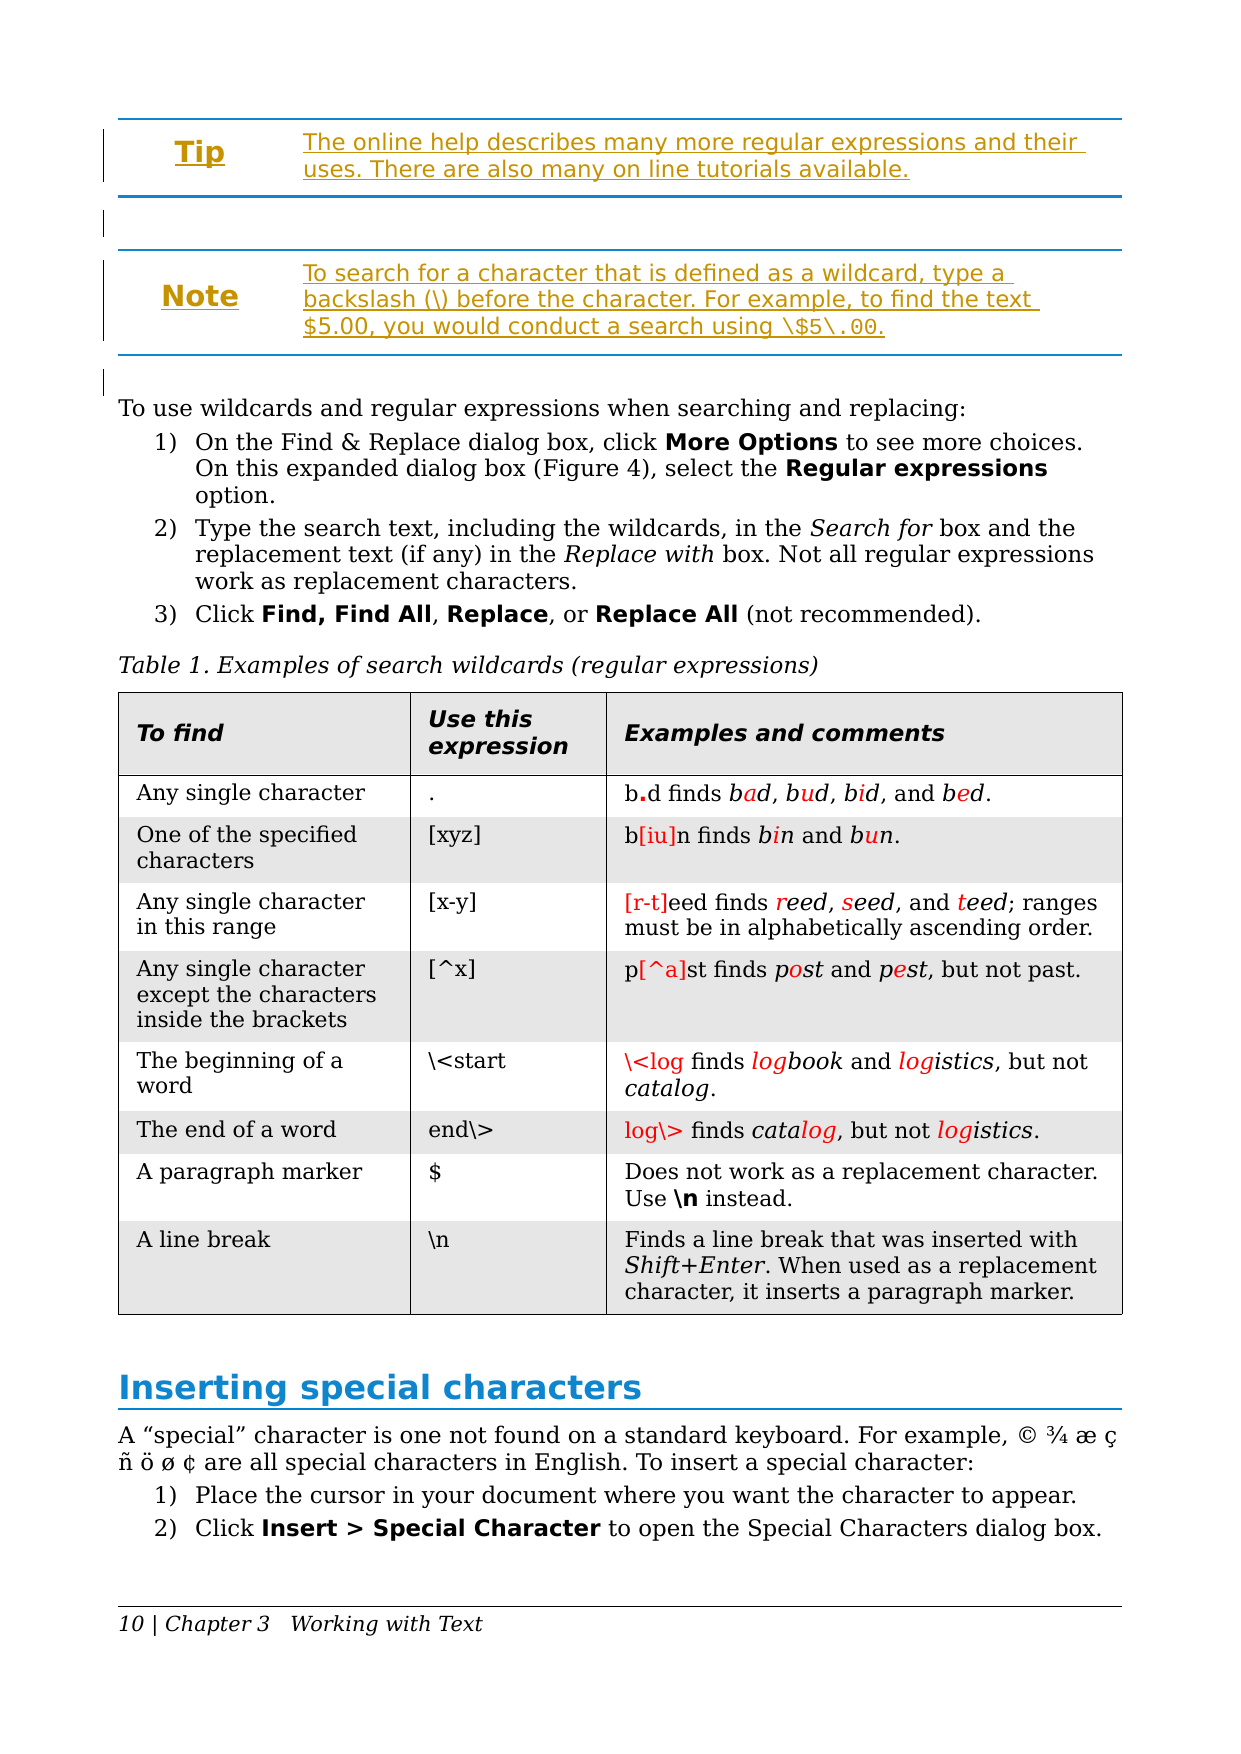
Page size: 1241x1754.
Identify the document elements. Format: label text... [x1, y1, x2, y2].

table_header Use this expression [411, 693, 606, 774]
table_header To search for a character that is defined as a wildcard, type a backslash (\) before the character. For example, to find the text $5.00, you would conduct a search using \$5\.00. [281, 251, 1122, 354]
table_cell Does not work as a replacement character. Use \n instead. [607, 1154, 1122, 1221]
list On the Find & Replace dialog box, click More Options to see more choices. On this expanded dialog box (Figure 4), select the Regular expressions option. [177, 429, 1122, 509]
table_cell The beginning of a word [119, 1043, 410, 1111]
table_cell end\> [411, 1111, 606, 1154]
table_header The online help describes many more regular expressions and their uses. There are also many on line tutorials available. [281, 120, 1122, 195]
table_cell $ [411, 1154, 606, 1221]
table_cell One of the specified characters [119, 817, 410, 883]
table_cell . [411, 776, 606, 817]
list Click Find, Find All, Replace, or Replace All (not recommended). [177, 601, 1122, 628]
list A “special” character is one not found on a standard keyboard. For example, © ¾ æ ç ñ ö ø ¢ are all special characters in English. To insert a special character: [118, 1422, 1122, 1476]
table_header Tip [118, 120, 281, 195]
list To use wildcards and regular expressions when searching and replacing: [118, 396, 1122, 422]
table_header Examples and comments [607, 693, 1122, 774]
subtitle Inserting special characters [118, 1369, 1122, 1408]
list Type the search text, including the wildcards, in the Search for box and the replacement text (if any) in the Replace with box. Not all regular expressions work as replacement characters. [177, 515, 1122, 595]
table_cell Finds a line break that was inserted with Shift+Enter. When used as a replacement character, it inserts a paragraph marker. [607, 1221, 1122, 1314]
table_cell \<log finds logbook and logistics, but not catalog. [607, 1043, 1122, 1111]
table_cell The end of a word [119, 1111, 410, 1154]
table_cell [xyz] [411, 817, 606, 883]
table_cell [x-y] [411, 883, 606, 951]
table_cell b.d finds bad, bud, bid, and bed. [607, 776, 1122, 817]
table_cell A paragraph marker [119, 1154, 410, 1221]
table_cell [^x] [411, 951, 606, 1042]
table_cell Any single character in this range [119, 883, 410, 951]
table_header Note [118, 251, 281, 354]
list Place the cursor in your document where you want the character to appear. [177, 1482, 1122, 1509]
table_header To find [119, 693, 410, 774]
table_cell b[iu]n finds bin and bun. [607, 817, 1122, 883]
list Click Insert > Special Character to open the Special Characters dialog box. [177, 1515, 1122, 1542]
table_cell A line break [119, 1221, 410, 1314]
text Table 1. Examples of search wildcards (regular expressions) [118, 653, 1122, 679]
table_cell log\> finds catalog, but not logistics. [607, 1111, 1122, 1154]
table_cell \n [411, 1221, 606, 1314]
table_cell Any single character [119, 776, 410, 817]
table_cell \<start [411, 1043, 606, 1111]
table_cell p[^a]st finds post and pest, but not past. [607, 951, 1122, 1042]
table_cell Any single character except the characters inside the brackets [119, 951, 410, 1042]
table_cell [r-t]eed finds reed, seed, and teed; ranges must be in alphabetically ascending order. [607, 883, 1122, 951]
